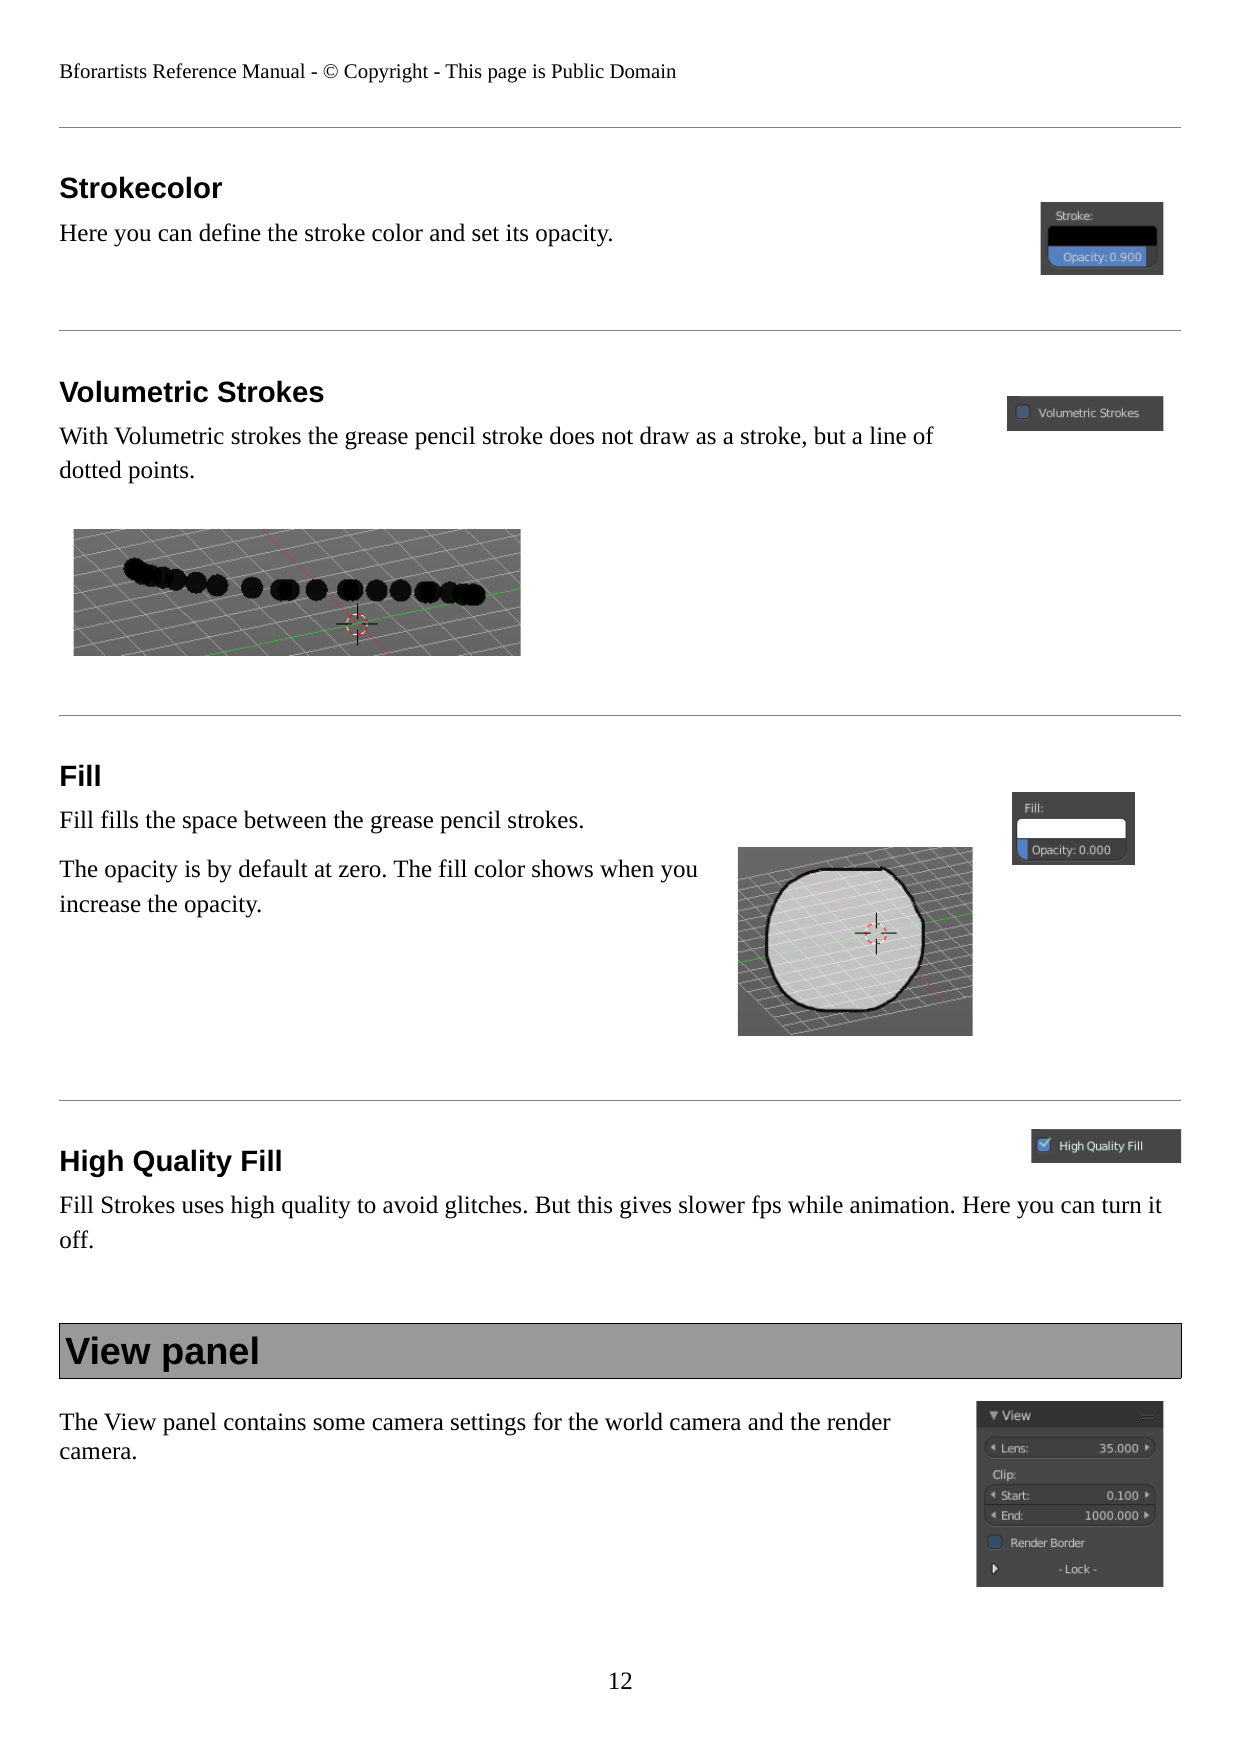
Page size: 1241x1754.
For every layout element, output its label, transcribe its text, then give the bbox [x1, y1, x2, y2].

picture [1012, 792, 1135, 865]
table_header View panel [60, 1324, 1181, 1378]
text Here you can define the stroke color and set its opacity. [59, 218, 1040, 246]
text [1135, 806, 1181, 834]
picture [1040, 202, 1164, 275]
subtitle Strokecolor [59, 171, 1181, 205]
subtitle Volumetric Strokes [59, 374, 1181, 408]
subtitle High Quality Fill [59, 1144, 1181, 1178]
picture [737, 847, 973, 1036]
text The View panel contains some camera settings for the world camera and the render camera. [59, 1407, 976, 1464]
text Fill Strokes uses high quality to avoid glitches. But this gives slower fps while animation. Here you can turn it off. [59, 1190, 1181, 1253]
picture [976, 1401, 1164, 1587]
picture [73, 529, 521, 656]
subtitle Fill [59, 759, 1181, 793]
picture [1031, 1129, 1182, 1163]
text Fill fills the space between the grease pencil strokes. [59, 806, 1012, 834]
picture [1007, 396, 1164, 431]
text [973, 854, 1181, 918]
text With Volumetric strokes the grease pencil stroke does not draw as a stroke, but a line of dotted points. [59, 421, 1181, 484]
text The opacity is by default at zero. The fill color shows when you increase the opacity. [59, 854, 737, 918]
